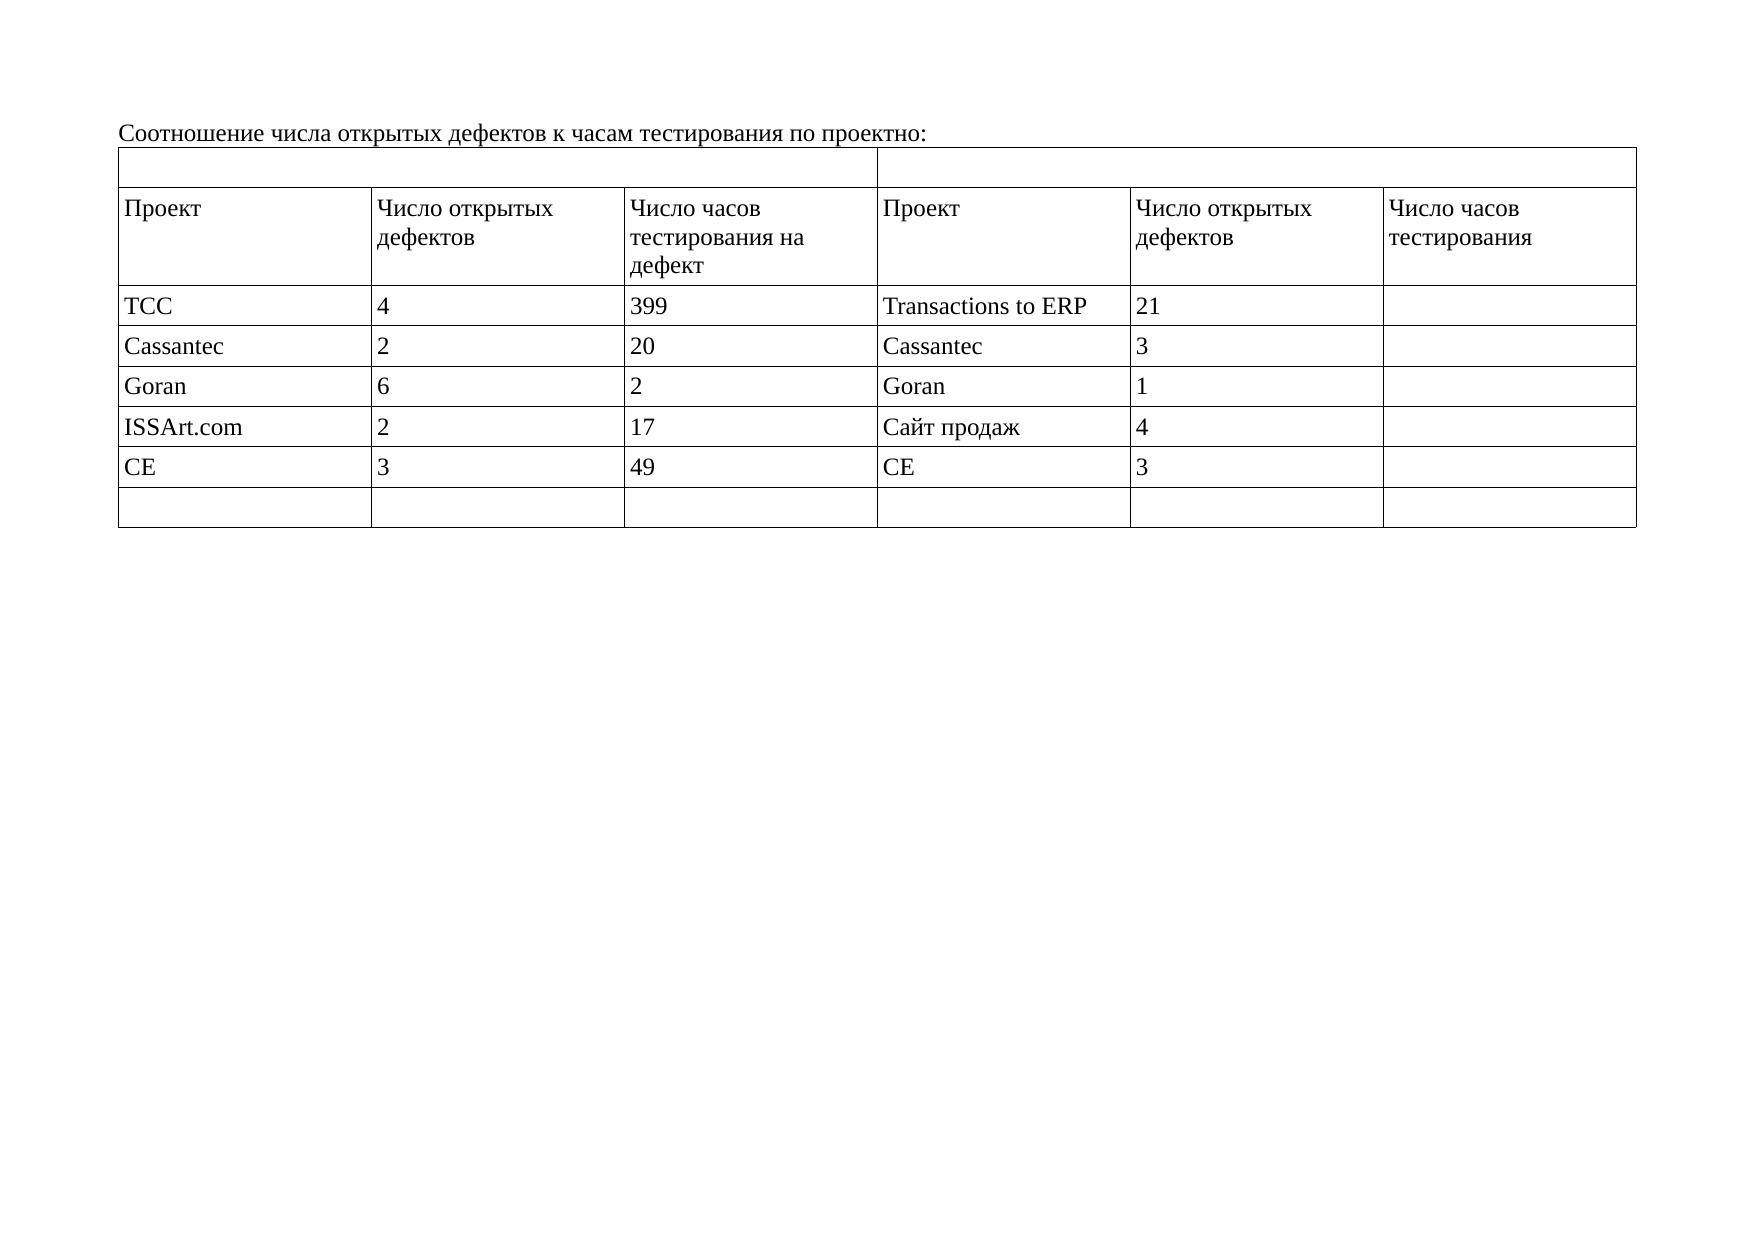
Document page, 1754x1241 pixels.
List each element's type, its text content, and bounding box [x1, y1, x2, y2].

table_cell [1384, 407, 1636, 446]
table_cell [1384, 447, 1636, 487]
table_cell 2 [372, 326, 624, 366]
table_cell [372, 488, 624, 527]
table_cell [1384, 367, 1636, 406]
table_cell Число часов тестирования [1384, 188, 1636, 285]
table_cell Проект [878, 188, 1130, 285]
text Соотношение числа открытых дефектов к часам тестирования по проектно: [118, 118, 1636, 147]
table_cell 4 [1131, 407, 1383, 446]
table_cell 3 [1131, 326, 1383, 366]
table_cell Сайт продаж [878, 407, 1130, 446]
table_cell 3 [1131, 447, 1383, 487]
table_cell 20 [625, 326, 877, 366]
table_cell ISSArt.com [119, 407, 371, 446]
table_cell Проект [119, 188, 371, 285]
table_cell Число часов тестирования на дефект [625, 188, 877, 285]
table_cell [625, 488, 877, 527]
table_cell [119, 488, 371, 527]
table_cell [878, 488, 1130, 527]
table_cell Cassantec [119, 326, 371, 366]
table_cell Число открытых дефектов [372, 188, 624, 285]
table_cell 17 [625, 407, 877, 446]
table_cell Goran [119, 367, 371, 406]
table_cell 1 [1131, 367, 1383, 406]
table_cell 2 [625, 367, 877, 406]
table_cell 399 [625, 286, 877, 325]
table_cell [1384, 326, 1636, 366]
table_cell CE [119, 447, 371, 487]
table_cell [1384, 286, 1636, 325]
table_cell 3 [372, 447, 624, 487]
table_header [878, 148, 1636, 187]
table_cell Goran [878, 367, 1130, 406]
table_cell [1131, 488, 1383, 527]
table_cell Число открытых дефектов [1131, 188, 1383, 285]
table_cell 6 [372, 367, 624, 406]
table_cell 49 [625, 447, 877, 487]
table_cell Cassantec [878, 326, 1130, 366]
table_cell [1384, 488, 1636, 527]
table_cell Transactions to ERP [878, 286, 1130, 325]
table_cell 4 [372, 286, 624, 325]
table_cell 21 [1131, 286, 1383, 325]
table_cell 2 [372, 407, 624, 446]
table_cell CE [878, 447, 1130, 487]
table_cell TCC [119, 286, 371, 325]
table_header [119, 148, 877, 187]
